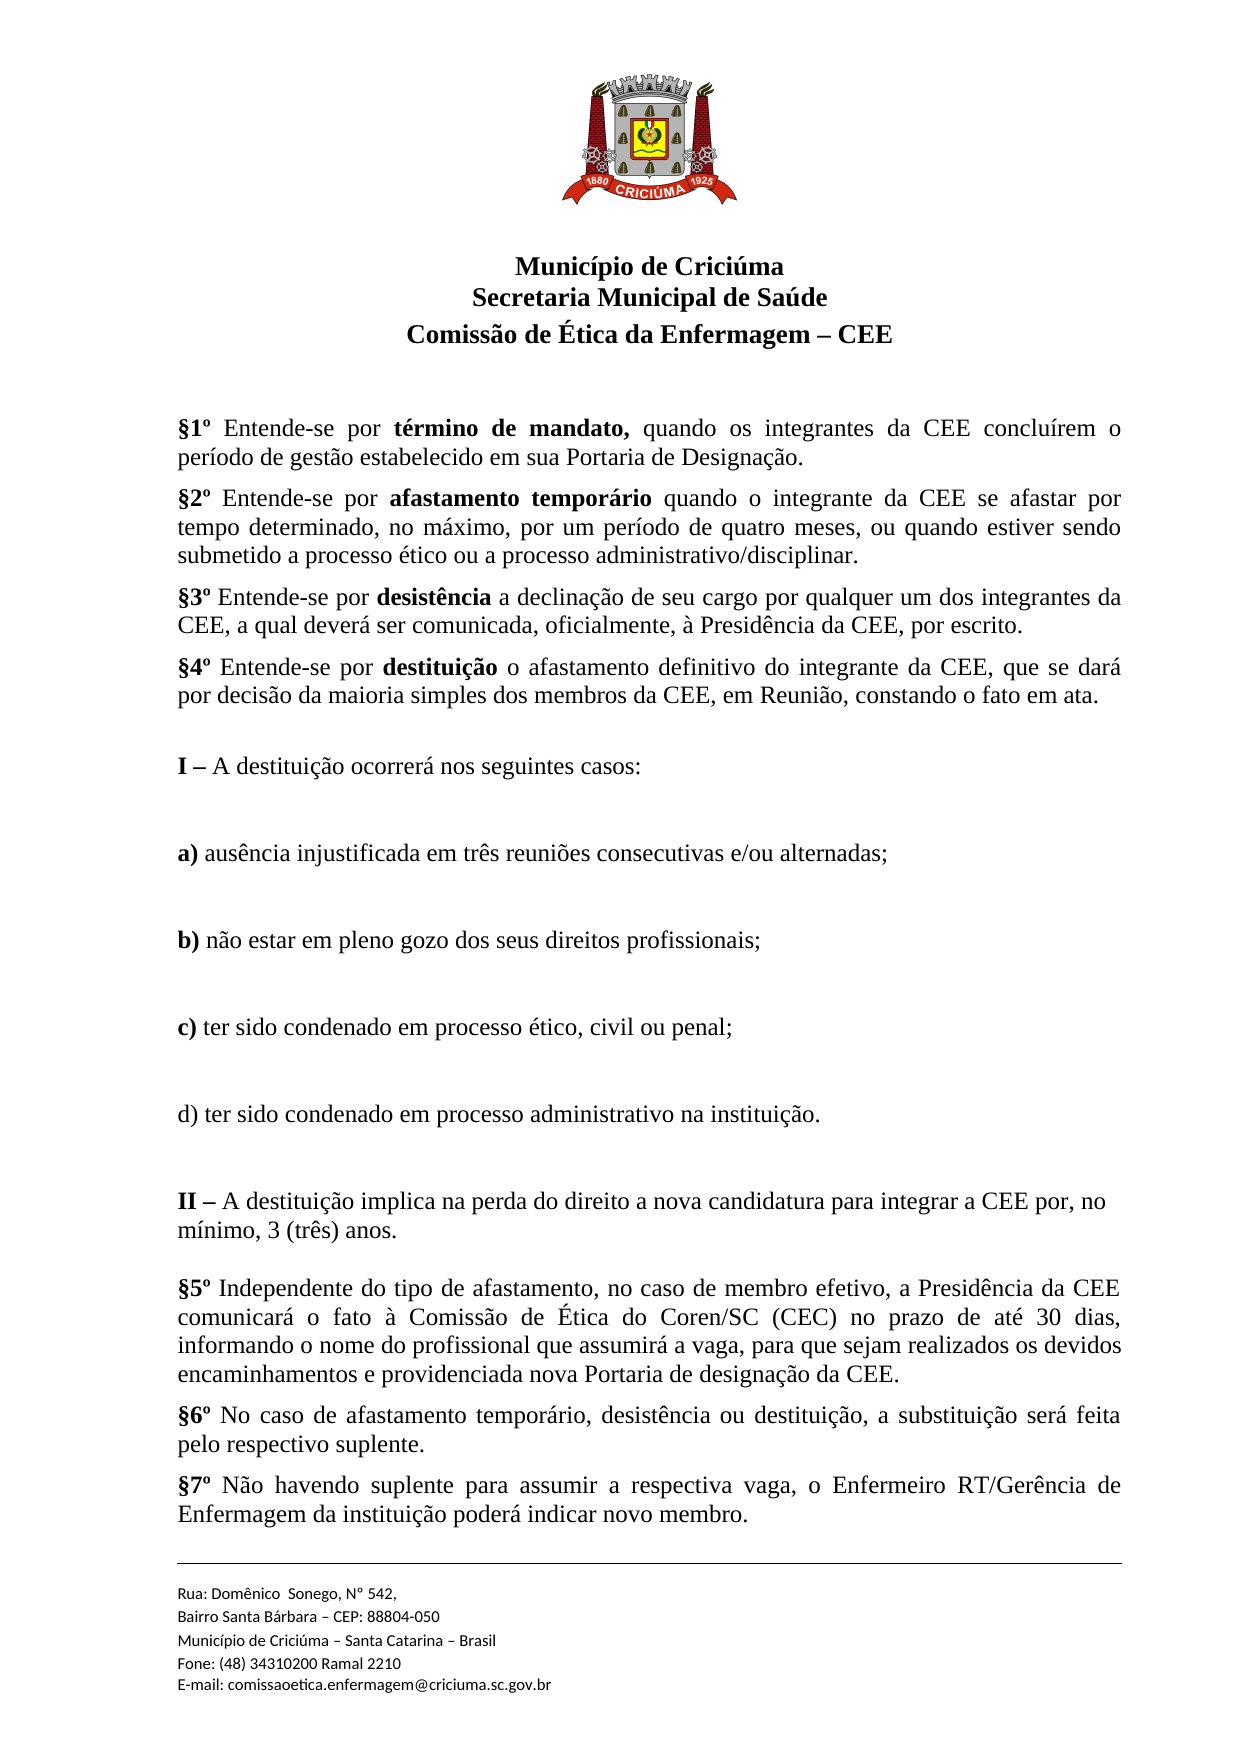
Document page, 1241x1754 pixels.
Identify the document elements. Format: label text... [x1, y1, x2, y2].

text §2º Entende-se por afastamento temporário quando o integrante da CEE se afastar por tempo determinado, no máximo, por um período de quatro meses, ou quando estiver sendo submetido a processo ético ou a processo administrativo/disciplinar. [177, 483, 1122, 569]
text c) ter sido condenado em processo ético, civil ou penal; [177, 1012, 1122, 1041]
text a) ausência injustificada em três reuniões consecutivas e/ou alternadas; [177, 838, 1122, 867]
text §5º Independente do tipo de afastamento, no caso de membro efetivo, a Presidência da CEE comunicará o fato à Comissão de Ética do Coren/SC (CEC) no prazo de até 30 dias, informando o nome do profissional que assumirá a vaga, para que sejam realizados os devidos encaminhamentos e providenciada nova Portaria de designação da CEE. [177, 1273, 1122, 1388]
text I – A destituição ocorrerá nos seguintes casos: [177, 751, 1122, 780]
text §7º Não havendo suplente para assumir a respectiva vaga, o Enfermeiro RT/Gerência de Enfermagem da instituição poderá indicar novo membro. [177, 1471, 1122, 1528]
text §6º No caso de afastamento temporário, desistência ou destituição, a substituição será feita pelo respectivo suplente. [177, 1401, 1122, 1458]
text II – A destituição implica na perda do direito a nova candidatura para integrar a CEE por, no mínimo, 3 (três) anos. [177, 1186, 1122, 1244]
text §4º Entende-se por destituição o afastamento definitivo do integrante da CEE, que se dará por decisão da maioria simples dos membros da CEE, em Reunião, constando o fato em ata. [177, 652, 1122, 709]
text §1º Entende-se por término de mandato, quando os integrantes da CEE concluírem o período de gestão estabelecido em sua Portaria de Designação. [177, 413, 1122, 471]
text §3º Entende-se por desistência a declinação de seu cargo por qualquer um dos integrantes da CEE, a qual deverá ser comunicada, oficialmente, à Presidência da CEE, por escrito. [177, 582, 1122, 639]
text d) ter sido condenado em processo administrativo na instituição. [177, 1099, 1122, 1128]
text b) não estar em pleno gozo dos seus direitos profissionais; [177, 925, 1122, 954]
